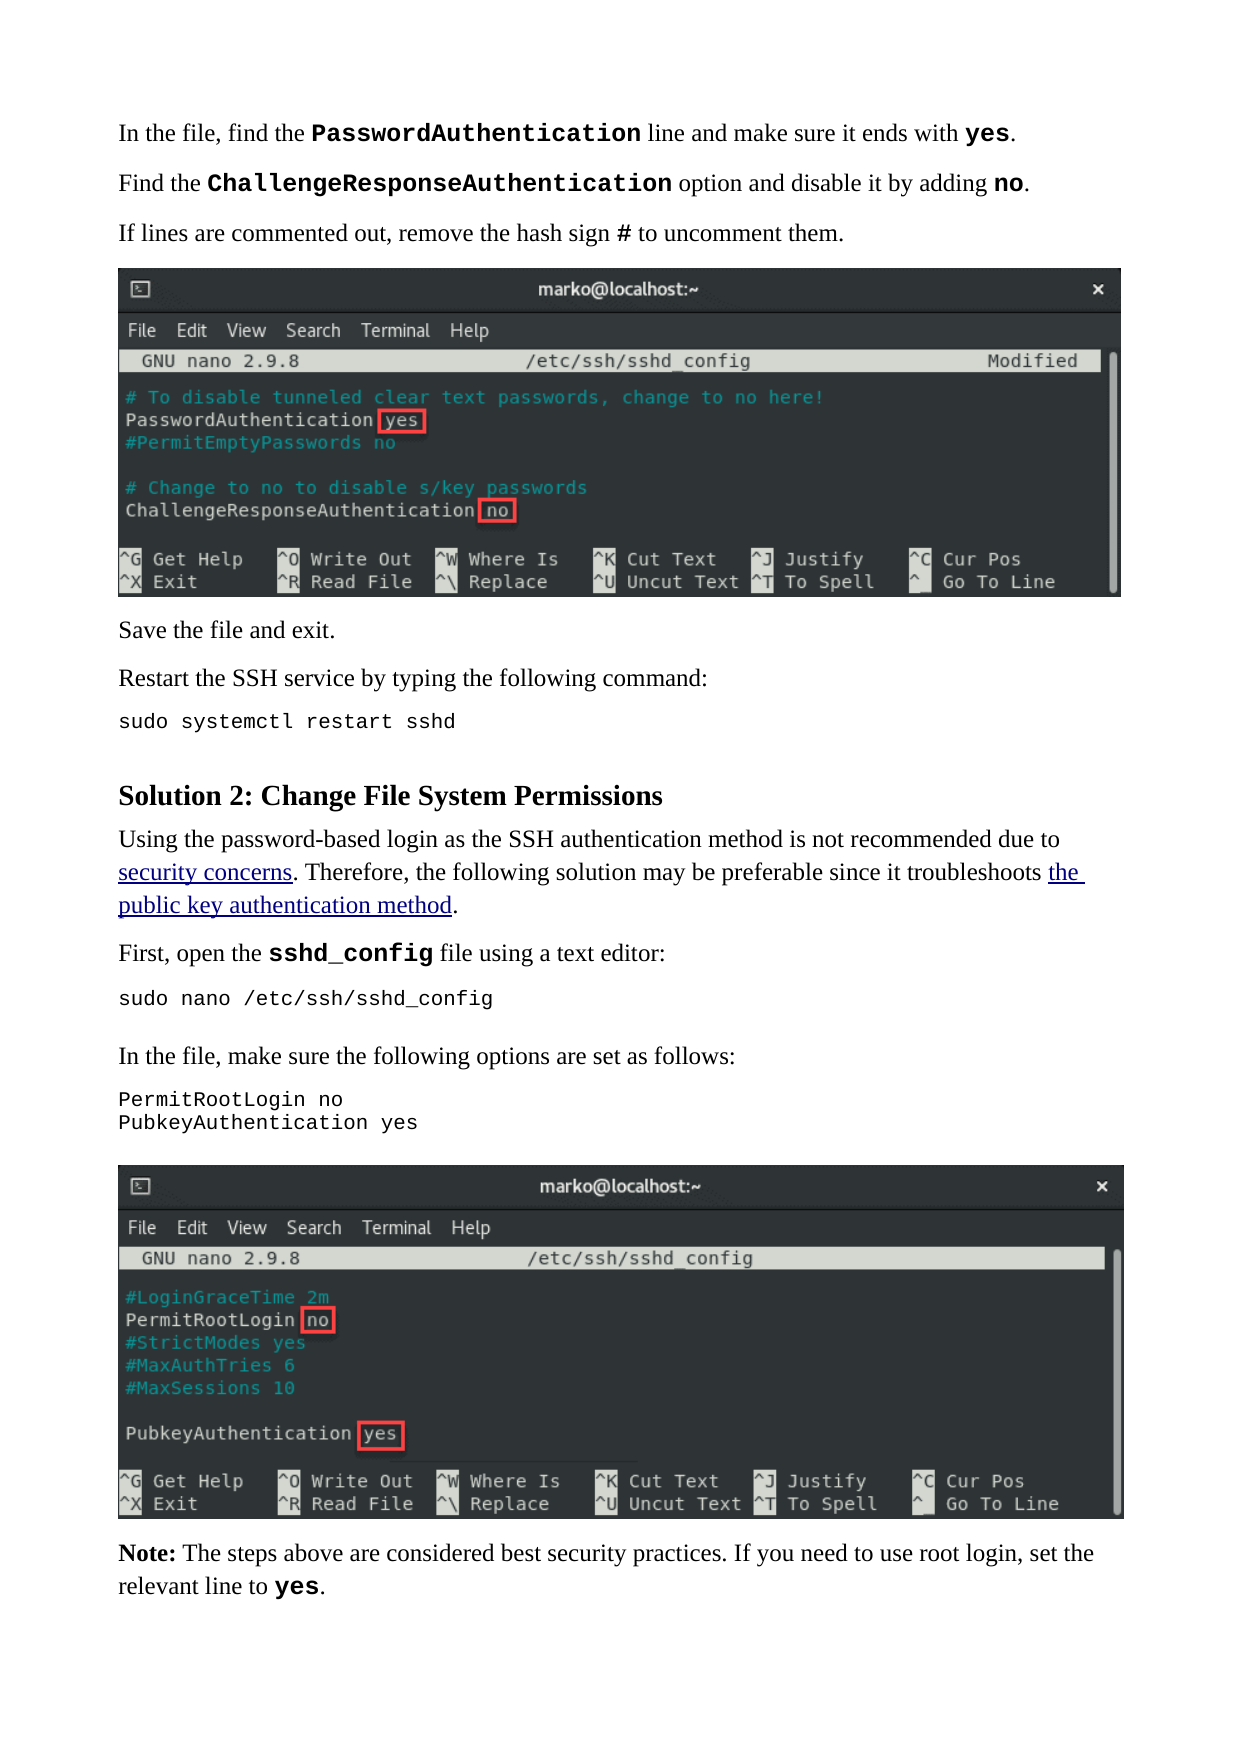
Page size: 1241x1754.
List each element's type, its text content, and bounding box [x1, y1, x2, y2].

text Restart the SSH service by typing the following command: [118, 663, 1122, 692]
text Save the file and exit. [118, 615, 1122, 644]
picture [118, 268, 1121, 597]
text sudo nano /etc/ssh/sshd_config [118, 988, 1122, 1012]
text PermitRootLogin no [118, 1089, 1122, 1112]
text PubkeyAuthentication yes [118, 1112, 1122, 1136]
text Using the password-based login as the SSH authentication method is not recommended due to security concerns. Therefore, the following solution may be preferable since it troubleshoots the public key authentication method. [118, 824, 1122, 919]
text Note: The steps above are considered best security practices. If you need to use root login, set the relevant line to yes. [118, 1538, 1122, 1602]
text In the file, find the PasswordAuthentication line and make sure it ends with yes. [118, 118, 1122, 149]
text Find the ChallengeResponseAuthentication option and disable it by adding no. [118, 168, 1122, 199]
text If lines are commented out, remove the hash sign # to uncomment them. [118, 218, 1122, 249]
subtitle Solution 2: Change File System Permissions [118, 778, 1122, 812]
text In the file, make sure the following options are set as follows: [118, 1041, 1122, 1070]
text First, open the sshd_config file using a text editor: [118, 938, 1122, 969]
text sudo systemctl restart sshd [118, 711, 1122, 734]
picture [118, 1165, 1124, 1519]
